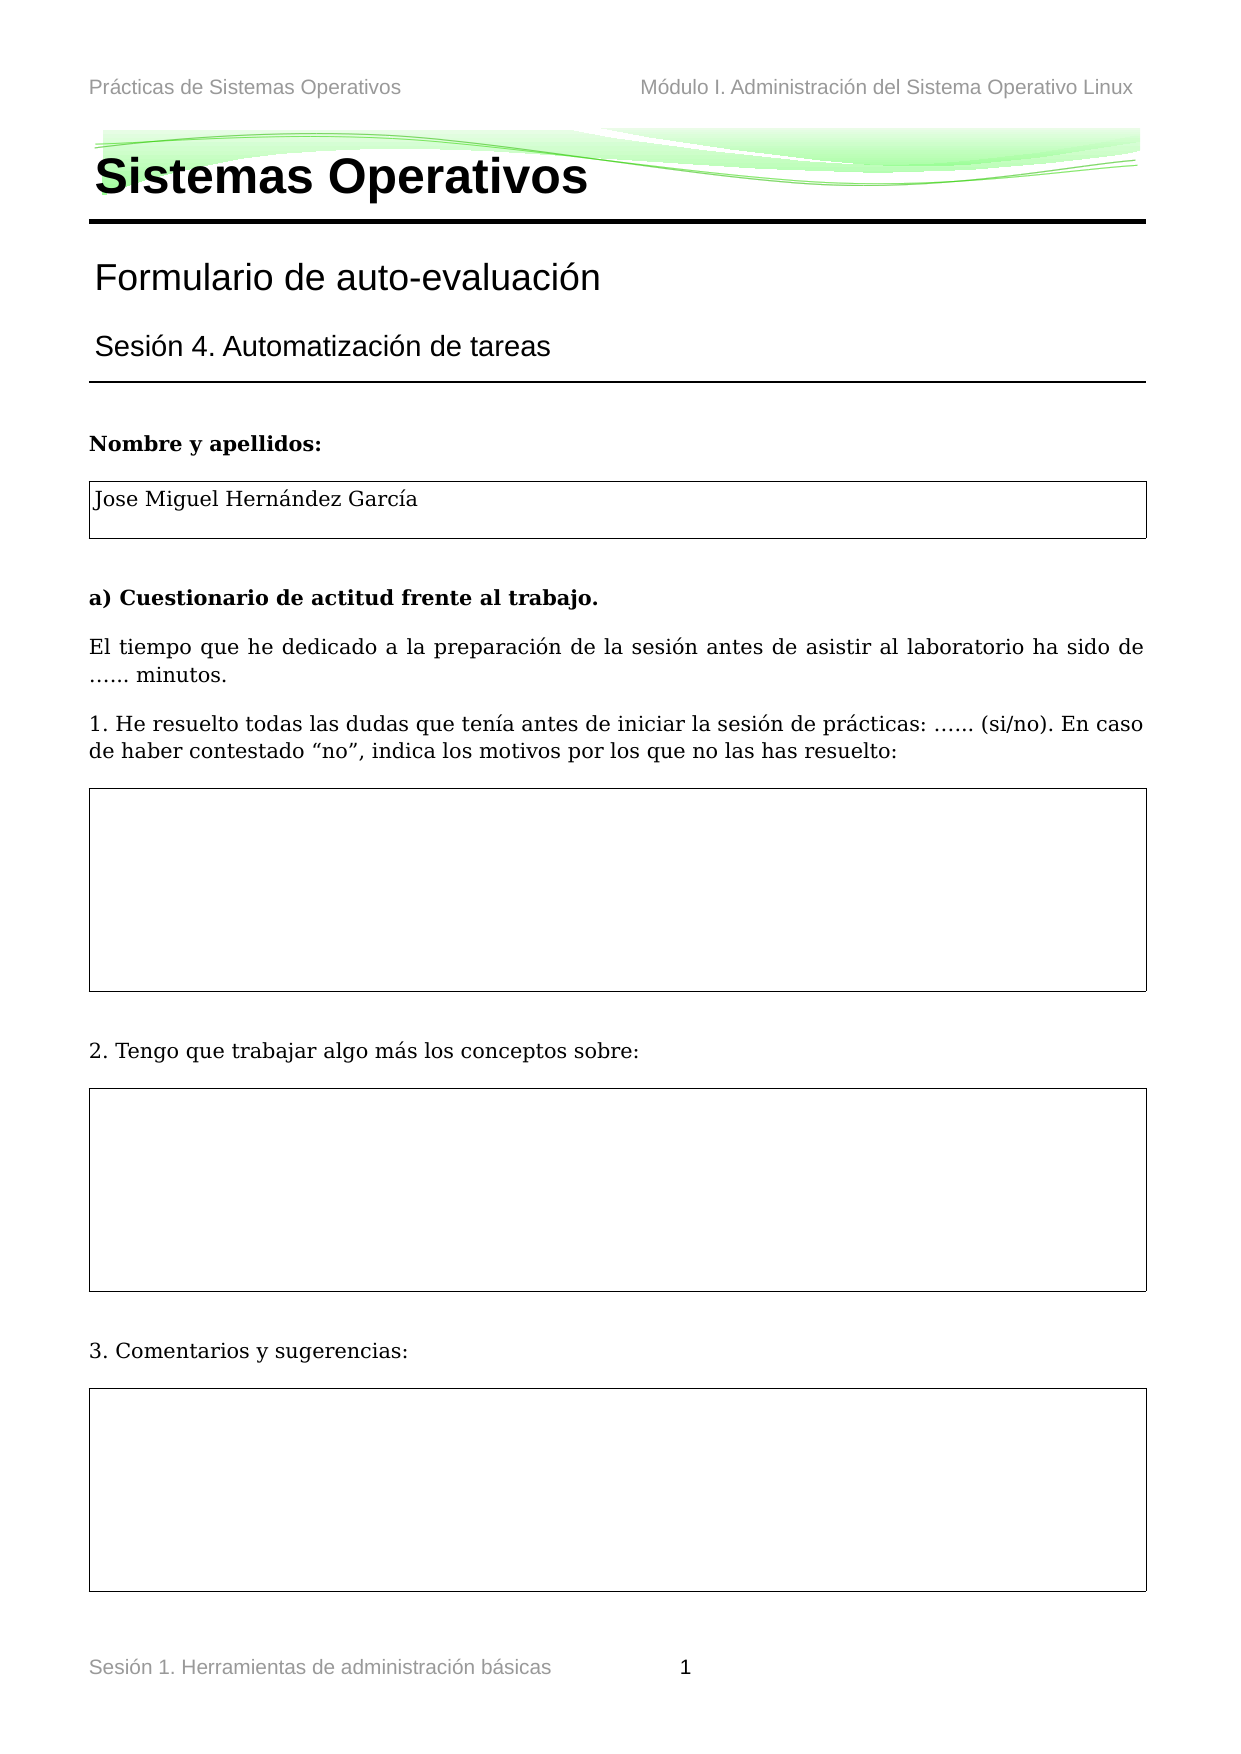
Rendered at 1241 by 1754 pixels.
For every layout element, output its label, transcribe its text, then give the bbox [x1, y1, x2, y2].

text 2. Tengo que trabajar algo más los conceptos sobre: [89, 1039, 1146, 1064]
table_header [90, 1089, 1146, 1291]
table_header [90, 789, 1146, 991]
table_header Sistemas Operativos [89, 123, 1146, 219]
text El tiempo que he dedicado a la preparación de la sesión antes de asistir al laboratorio ha sido de …... minutos. [89, 635, 1146, 687]
text Nombre y apellidos: [89, 432, 1146, 456]
text 1. He resuelto todas las dudas que tenía antes de iniciar la sesión de prácticas: …... (si/no). En caso de haber contestado “no”, indica los motivos por los que no las has resuelto: [89, 712, 1146, 764]
table_header Formulario de auto-evaluación Sesión 4. Automatización de tareas [89, 224, 1146, 381]
picture [94, 128, 1141, 195]
picture [376, 171, 387, 189]
table_header Jose Miguel Hernández García [90, 482, 1146, 537]
text a) Cuestionario de actitud frente al trabajo. [89, 586, 1146, 611]
text 3. Comentarios y sugerencias: [89, 1339, 1146, 1364]
table_header [90, 1389, 1146, 1591]
